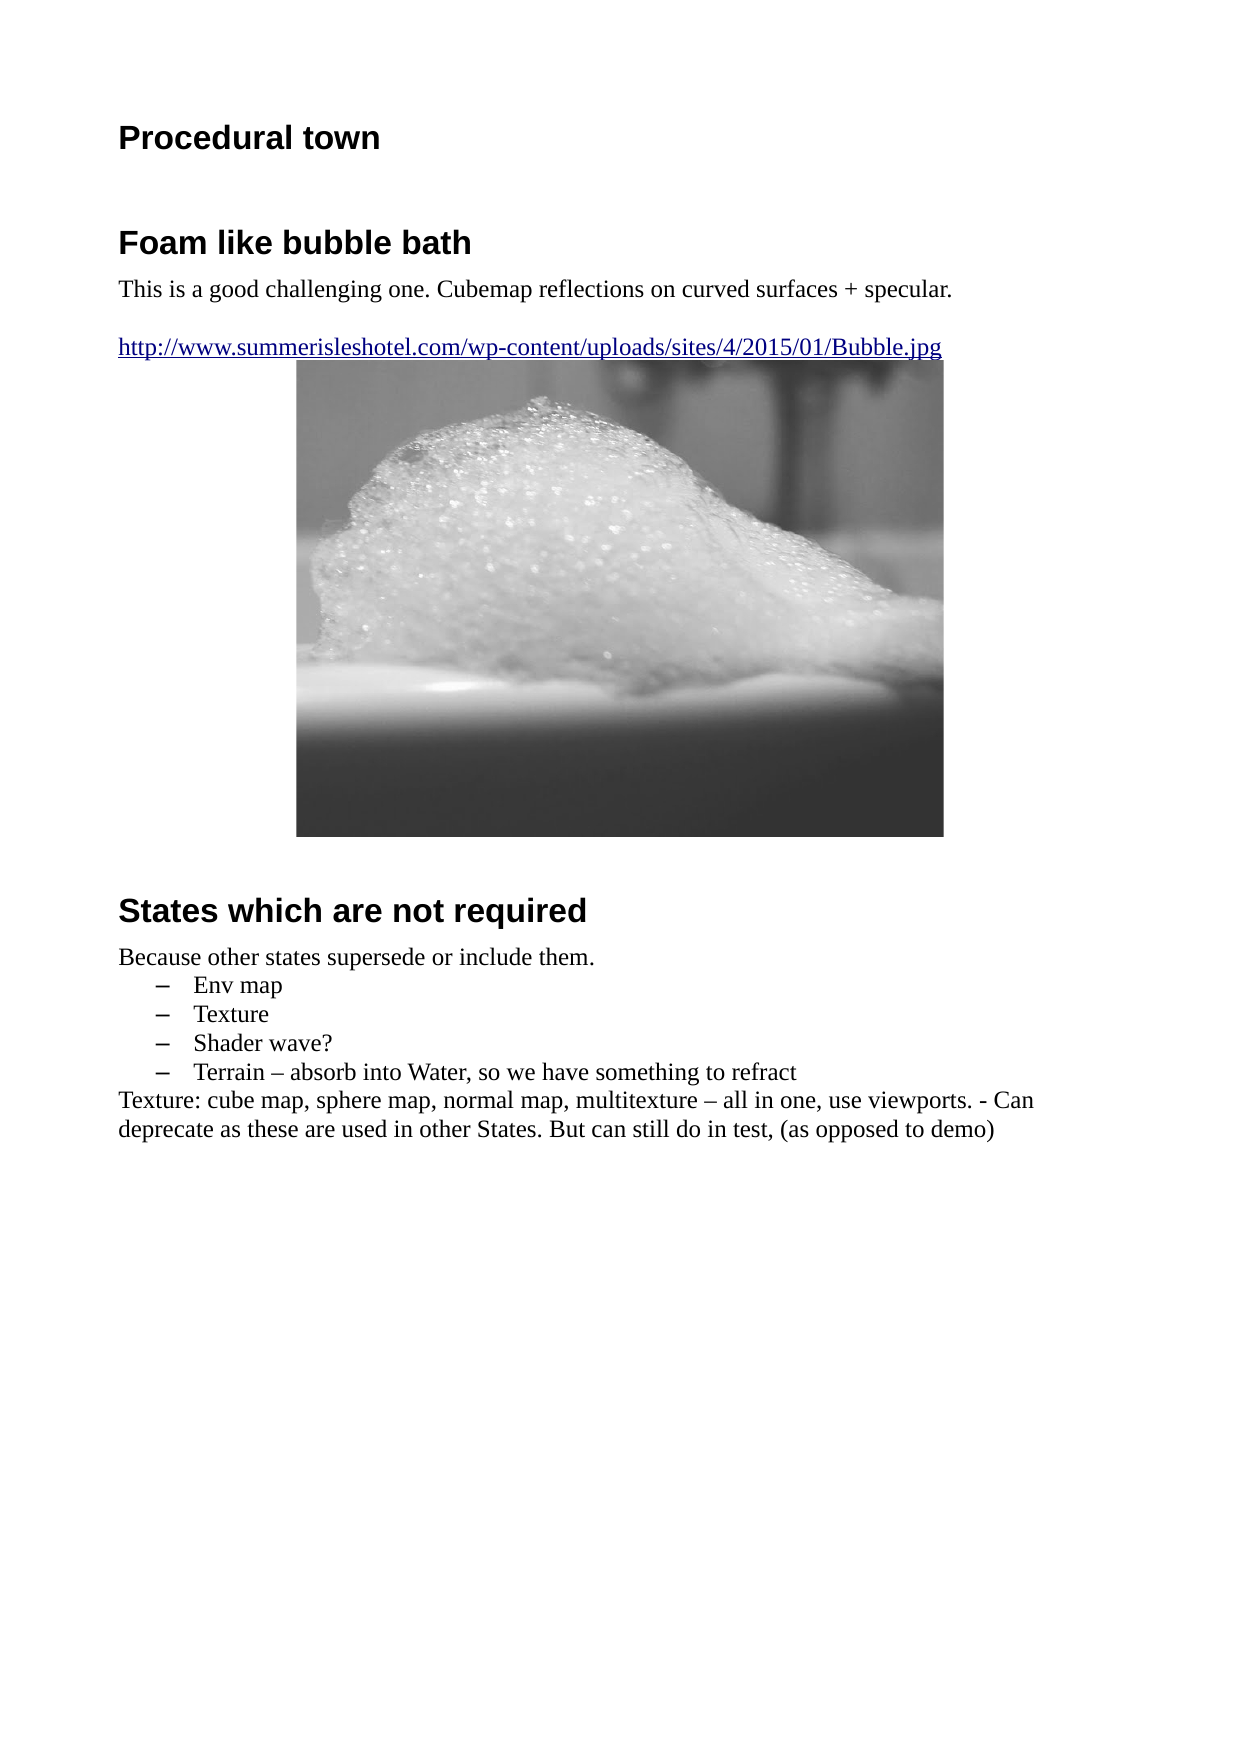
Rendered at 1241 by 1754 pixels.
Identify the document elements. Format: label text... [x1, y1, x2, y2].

list Terrain – absorb into Water, so we have something to refract [156, 1057, 1122, 1086]
picture [296, 360, 944, 837]
list Shader wave? [156, 1028, 1122, 1057]
subtitle Foam like bubble bath [118, 223, 1122, 262]
list Env map [156, 971, 1122, 999]
subtitle States which are not required [118, 891, 1122, 929]
text Because other states supersede or include them. [118, 942, 1122, 971]
text This is a good challenging one. Cubemap reflections on curved surfaces + specular. [118, 274, 1122, 303]
text Texture: cube map, sphere map, normal map, multitexture – all in one, use viewports. - Can deprecate as these are used in other States. But can still do in test, (as opposed to demo) [118, 1086, 1122, 1143]
subtitle Procedural town [118, 118, 1122, 157]
text http://www.summerisleshotel.com/wp-content/uploads/sites/4/2015/01/Bubble.jpg [118, 332, 1122, 360]
list Texture [156, 999, 1122, 1028]
